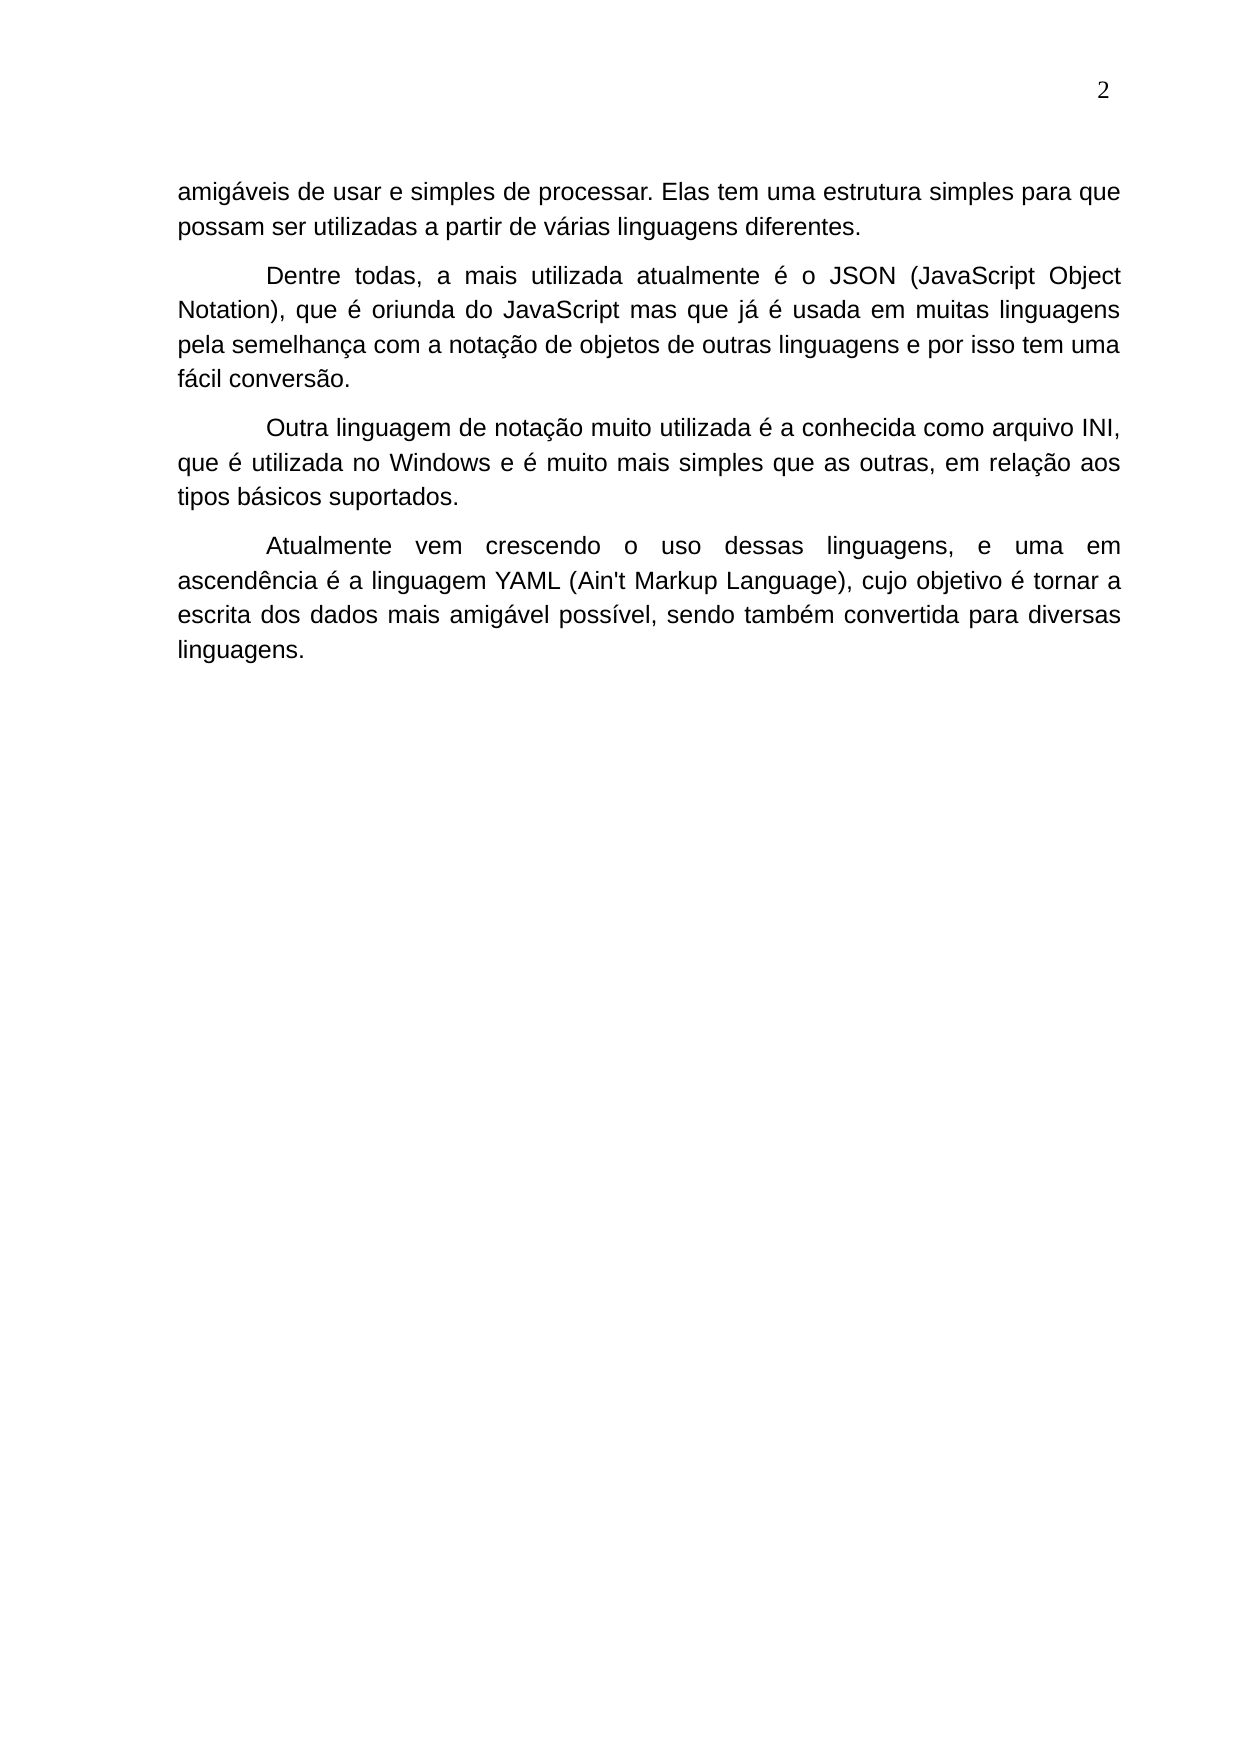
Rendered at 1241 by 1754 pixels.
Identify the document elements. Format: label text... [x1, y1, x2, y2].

text Outra linguagem de notação muito utilizada é a conhecida como arquivo INI, que é utilizada no Windows e é muito mais simples que as outras, em relação aos tipos básicos suportados. [177, 413, 1122, 511]
text Atualmente vem crescendo o uso dessas linguagens, e uma em ascendência é a linguagem YAML (Ain't Markup Language), cujo objetivo é tornar a escrita dos dados mais amigável possível, sendo também convertida para diversas linguagens. [177, 531, 1122, 663]
text Dentre todas, a mais utilizada atualmente é o JSON (JavaScript Object Notation), que é oriunda do JavaScript mas que já é usada em muitas linguagens pela semelhança com a notação de objetos de outras linguagens e por isso tem uma fácil conversão. [177, 261, 1122, 393]
text amigáveis de usar e simples de processar. Elas tem uma estrutura simples para que possam ser utilizadas a partir de várias linguagens diferentes. [177, 177, 1122, 240]
